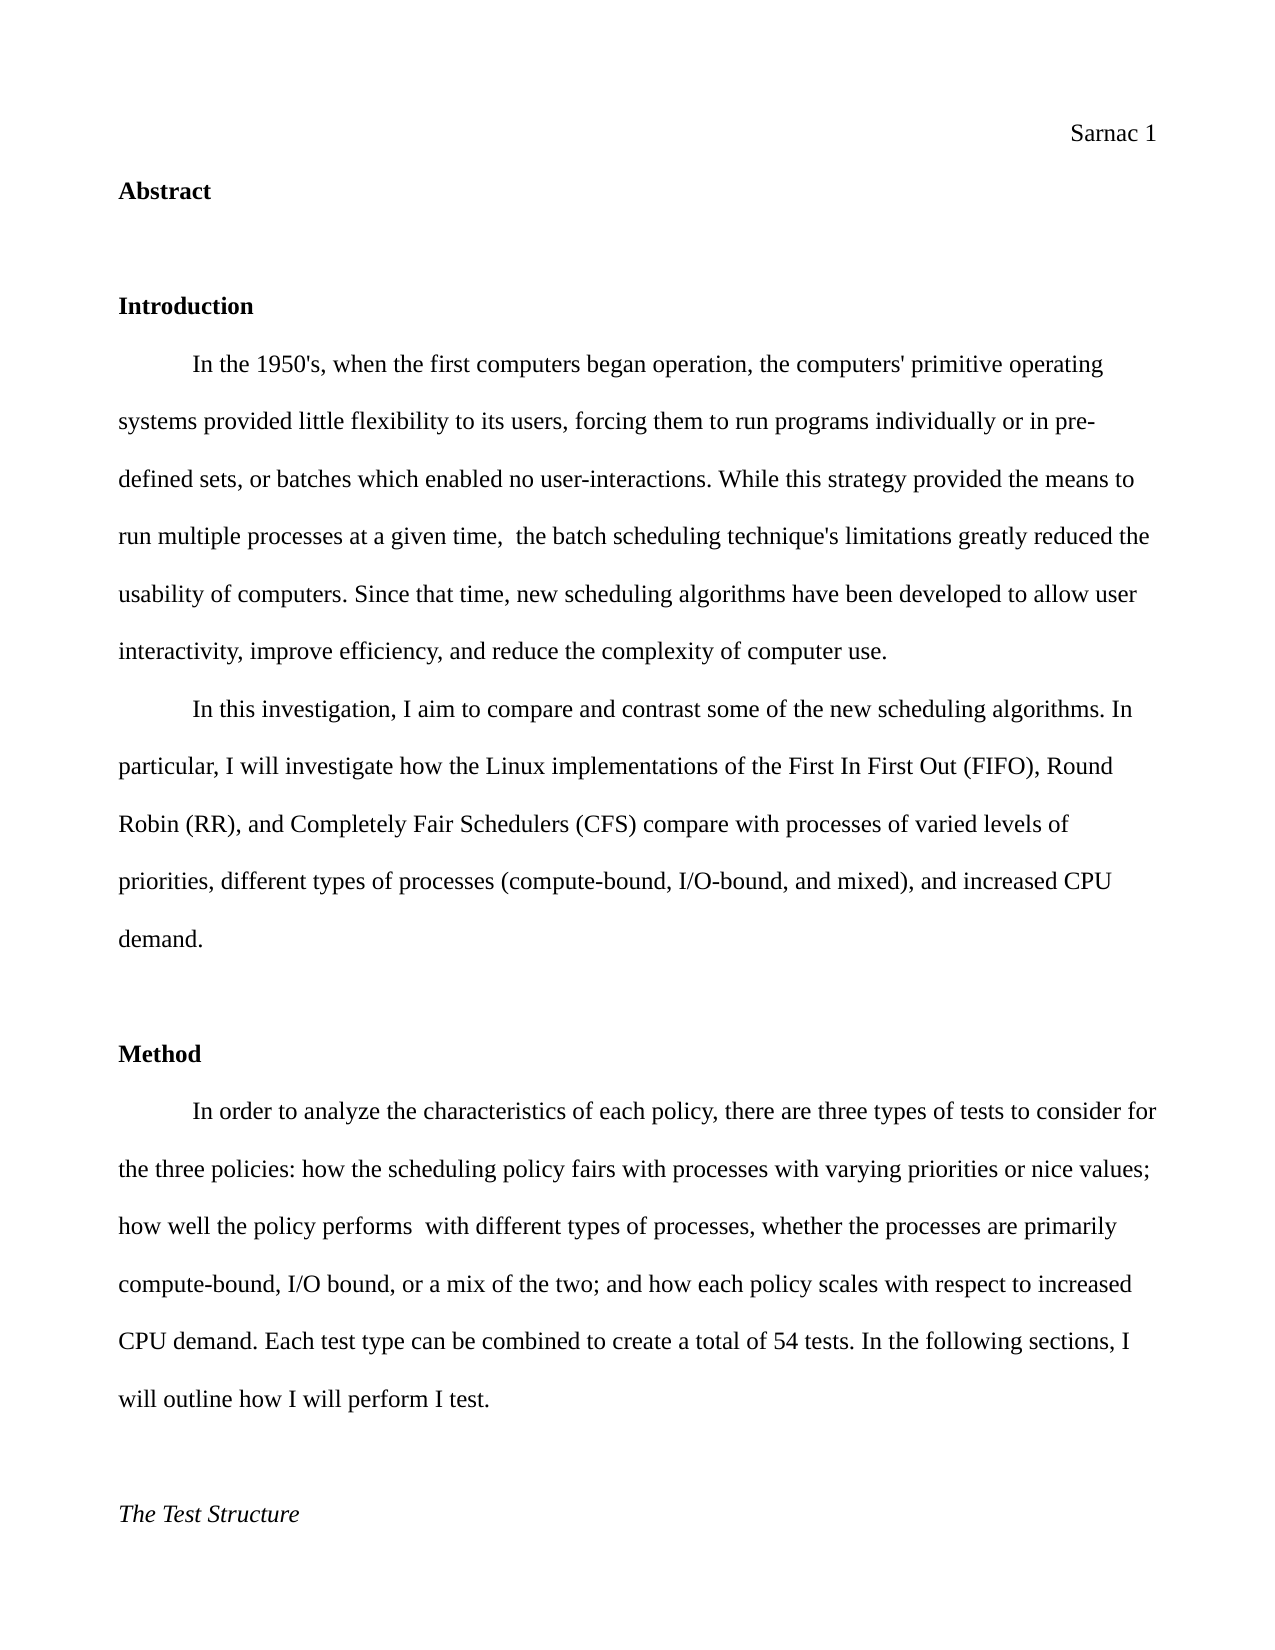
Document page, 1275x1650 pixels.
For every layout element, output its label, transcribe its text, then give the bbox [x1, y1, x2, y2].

text In this investigation, I aim to compare and contrast some of the new scheduling algorithms. In particular, I will investigate how the Linux implementations of the First In First Out (FIFO), Round Robin (RR), and Completely Fair Schedulers (CFS) compare with processes of varied levels of priorities, different types of processes (compute-bound, I/O-bound, and mixed), and increased CPU demand. [118, 694, 1157, 953]
text In the 1950's, when the first computers began operation, the computers' primitive operating systems provided little flexibility to its users, forcing them to run programs individually or in pre-defined sets, or batches which enabled no user-interactions. While this strategy provided the means to run multiple processes at a given time, the batch scheduling technique's limitations greatly reduced the usability of computers. Since that time, new scheduling algorithms have been developed to allow user interactivity, improve efficiency, and reduce the complexity of computer use. [118, 349, 1157, 665]
text The Test Structure [118, 1499, 1157, 1528]
text Method [118, 1039, 1157, 1068]
text In order to analyze the characteristics of each policy, there are three types of tests to consider for the three policies: how the scheduling policy fairs with processes with varying priorities or nice values; how well the policy performs with different types of processes, whether the processes are primarily compute-bound, I/O bound, or a mix of the two; and how each policy scales with respect to increased CPU demand. Each test type can be combined to create a total of 54 tests. In the following sections, I will outline how I will perform I test. [118, 1096, 1157, 1413]
text Abstract [118, 176, 1157, 205]
text Introduction [118, 291, 1157, 320]
